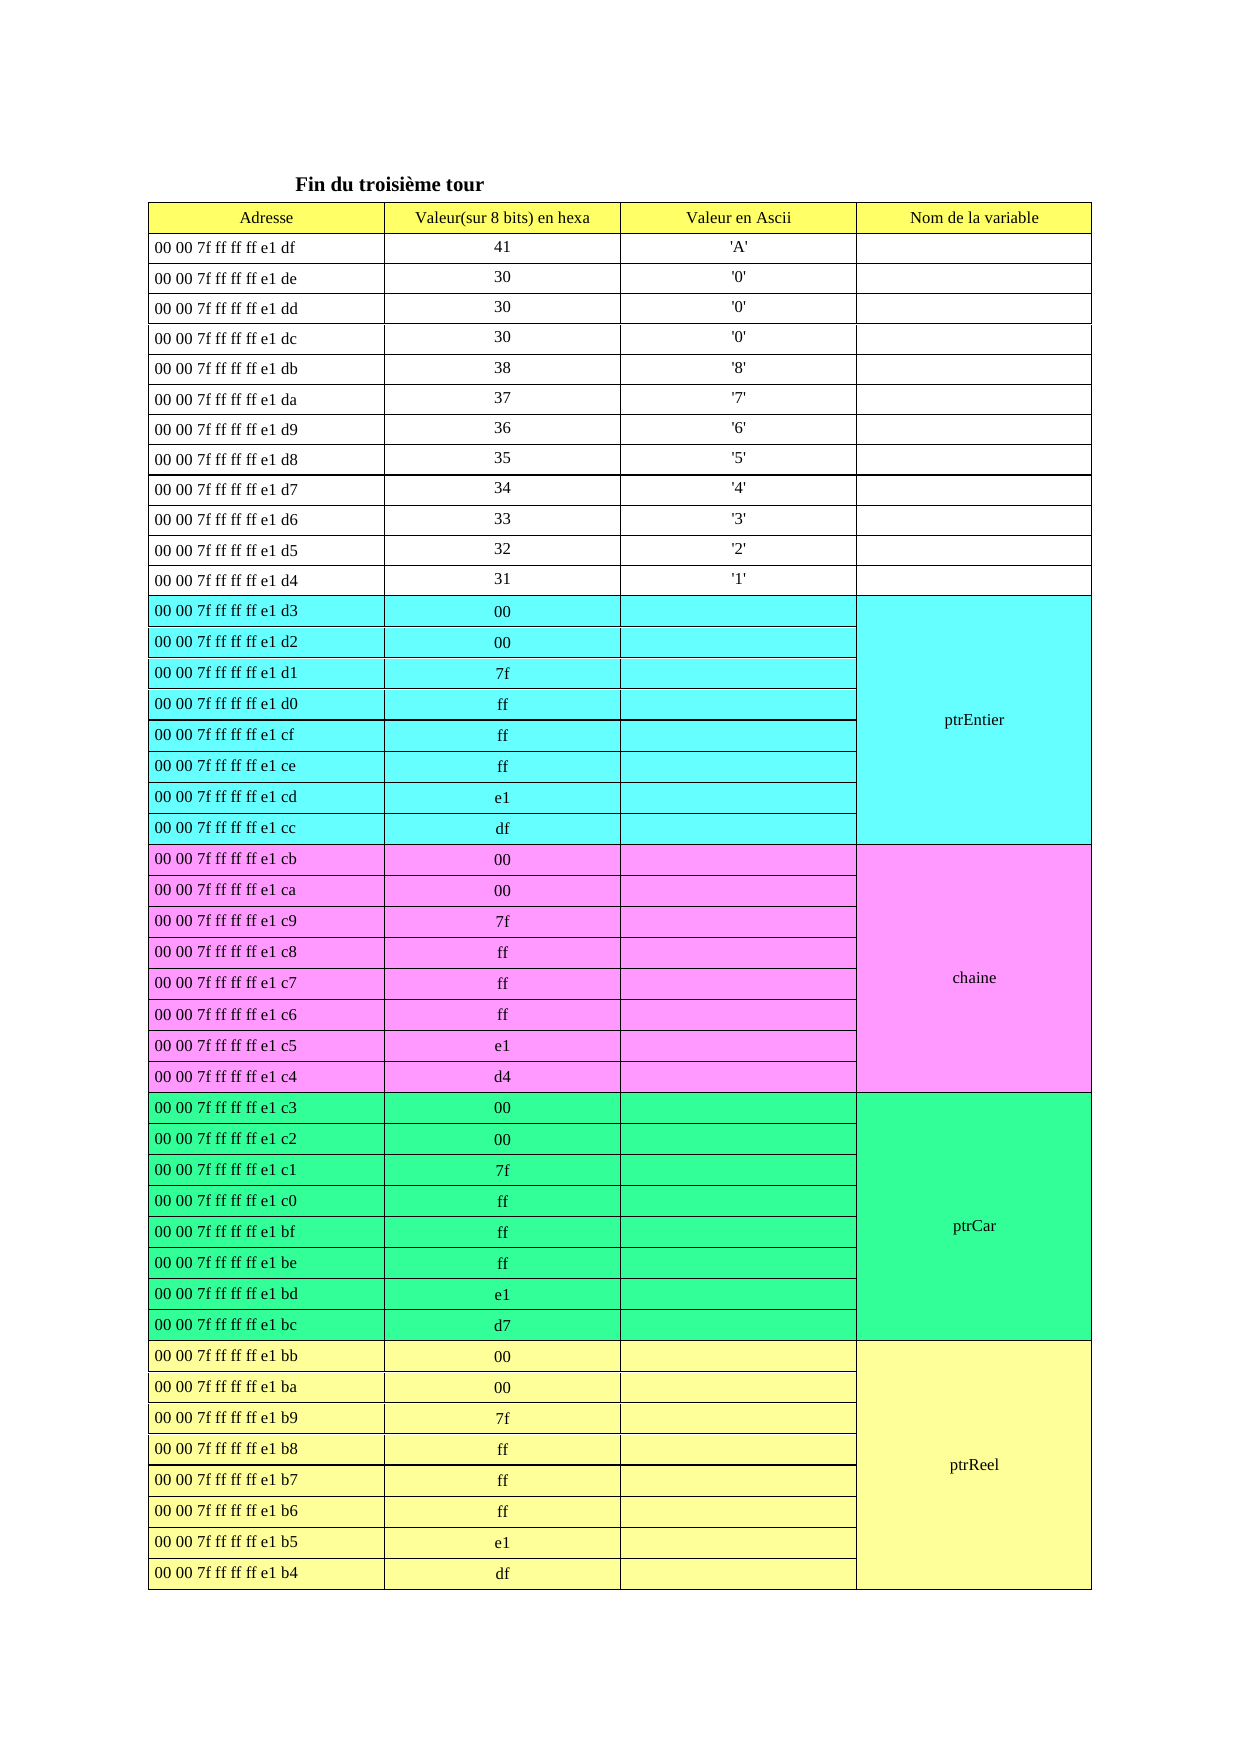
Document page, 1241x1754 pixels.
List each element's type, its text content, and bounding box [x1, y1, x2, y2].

table_cell e1 [385, 1279, 620, 1309]
table_cell e1 [385, 1031, 620, 1061]
table_cell [621, 752, 856, 782]
table_cell '5' [621, 445, 856, 474]
table_cell [621, 1559, 856, 1589]
table_cell ff [385, 1000, 620, 1030]
table_cell [621, 1497, 856, 1527]
table_cell [621, 969, 856, 999]
table_cell 00 00 7f ff ff ff e1 dc [149, 325, 384, 354]
table_cell '0' [621, 325, 856, 354]
table_cell 00 00 7f ff ff ff e1 d7 [149, 476, 384, 505]
table_cell 00 00 7f ff ff ff e1 cb [149, 845, 384, 875]
table_cell 00 00 7f ff ff ff e1 c4 [149, 1062, 384, 1092]
table_cell [621, 1341, 856, 1371]
table_cell [621, 1310, 856, 1340]
table_cell 33 [385, 506, 620, 535]
table_cell [621, 1062, 856, 1092]
table_cell ff [385, 1248, 620, 1278]
table_cell [621, 1000, 856, 1030]
table_cell 00 [385, 876, 620, 906]
table_cell 00 00 7f ff ff ff e1 d5 [149, 536, 384, 565]
table_cell 00 00 7f ff ff ff e1 bd [149, 1279, 384, 1309]
table_cell '3' [621, 506, 856, 535]
table_cell df [385, 814, 620, 844]
table_cell e1 [385, 783, 620, 813]
table_cell 00 00 7f ff ff ff e1 d9 [149, 415, 384, 444]
table_cell '6' [621, 415, 856, 444]
table_cell 00 00 7f ff ff ff e1 c3 [149, 1093, 384, 1123]
table_cell 00 00 7f ff ff ff e1 b5 [149, 1528, 384, 1558]
table_cell [857, 415, 1091, 444]
table_cell 00 00 7f ff ff ff e1 dd [149, 294, 384, 323]
table_cell [621, 876, 856, 906]
table_cell ff [385, 1186, 620, 1216]
table_cell [857, 264, 1091, 293]
table_cell 00 00 7f ff ff ff e1 c8 [149, 938, 384, 968]
table_cell 00 00 7f ff ff ff e1 b9 [149, 1404, 384, 1433]
table_cell [621, 1466, 856, 1496]
table_header Adresse [149, 203, 384, 233]
table_cell ff [385, 690, 620, 719]
table_cell 00 00 7f ff ff ff e1 d2 [149, 628, 384, 657]
table_cell 00 00 7f ff ff ff e1 d3 [149, 596, 384, 626]
table_cell 00 00 7f ff ff ff e1 be [149, 1248, 384, 1278]
table_cell 30 [385, 294, 620, 323]
table_cell ff [385, 1217, 620, 1247]
table_cell ff [385, 1466, 620, 1496]
table_cell 00 00 7f ff ff ff e1 c2 [149, 1124, 384, 1154]
table_cell 00 00 7f ff ff ff e1 c0 [149, 1186, 384, 1216]
table_cell [621, 1217, 856, 1247]
table_cell [621, 783, 856, 813]
table_cell 00 00 7f ff ff ff e1 d0 [149, 690, 384, 719]
table_cell 00 00 7f ff ff ff e1 db [149, 355, 384, 384]
table_cell [621, 938, 856, 968]
table_cell ff [385, 969, 620, 999]
table_cell [621, 1186, 856, 1216]
table_cell [621, 690, 856, 719]
table_cell '0' [621, 294, 856, 323]
table_cell 00 00 7f ff ff ff e1 b7 [149, 1466, 384, 1496]
table_cell 00 00 7f ff ff ff e1 d1 [149, 659, 384, 688]
table_cell 35 [385, 445, 620, 474]
table_cell ptrEntier [857, 596, 1091, 844]
table_cell 00 00 7f ff ff ff e1 c7 [149, 969, 384, 999]
table_cell '7' [621, 385, 856, 414]
subtitle Fin du troisième tour [295, 173, 1092, 196]
table_cell [621, 1404, 856, 1433]
table_cell [857, 294, 1091, 323]
table_cell [621, 814, 856, 844]
table_cell [857, 445, 1091, 474]
table_cell 38 [385, 355, 620, 384]
table_cell 00 00 7f ff ff ff e1 da [149, 385, 384, 414]
table_cell [621, 1031, 856, 1061]
table_cell [621, 845, 856, 875]
table_cell [857, 385, 1091, 414]
table_cell 00 00 7f ff ff ff e1 cc [149, 814, 384, 844]
table_cell [621, 628, 856, 657]
table_cell 00 [385, 596, 620, 626]
table_cell [621, 659, 856, 688]
table_cell 00 00 7f ff ff ff e1 ce [149, 752, 384, 782]
table_cell [621, 721, 856, 751]
table_cell '1' [621, 566, 856, 595]
table_cell ff [385, 752, 620, 782]
table_cell 00 00 7f ff ff ff e1 c5 [149, 1031, 384, 1061]
table_cell [621, 1528, 856, 1558]
table_cell 00 00 7f ff ff ff e1 b6 [149, 1497, 384, 1527]
table_cell [857, 234, 1091, 263]
table_cell d4 [385, 1062, 620, 1092]
table_cell 32 [385, 536, 620, 565]
table_cell 00 [385, 845, 620, 875]
table_cell 00 00 7f ff ff ff e1 c1 [149, 1155, 384, 1185]
table_cell '2' [621, 536, 856, 565]
table_cell [621, 1093, 856, 1123]
table_cell ff [385, 1497, 620, 1527]
table_cell [857, 325, 1091, 354]
table_cell 30 [385, 325, 620, 354]
table_cell 00 00 7f ff ff ff e1 cd [149, 783, 384, 813]
table_cell 00 00 7f ff ff ff e1 de [149, 264, 384, 293]
table_cell 7f [385, 1155, 620, 1185]
table_cell [621, 1279, 856, 1309]
table_cell [621, 1124, 856, 1154]
table_cell e1 [385, 1528, 620, 1558]
table_cell 7f [385, 1404, 620, 1433]
table_cell 00 00 7f ff ff ff e1 ca [149, 876, 384, 906]
table_cell 7f [385, 907, 620, 937]
table_cell df [385, 1559, 620, 1589]
table_header Nom de la variable [857, 203, 1091, 233]
table_cell [621, 596, 856, 626]
table_cell 37 [385, 385, 620, 414]
table_cell 00 00 7f ff ff ff e1 d4 [149, 566, 384, 595]
table_cell 00 [385, 1341, 620, 1371]
table_cell 00 00 7f ff ff ff e1 bb [149, 1341, 384, 1371]
table_cell '8' [621, 355, 856, 384]
table_cell ptrReel [857, 1341, 1091, 1589]
table_cell 00 [385, 1124, 620, 1154]
table_cell 00 00 7f ff ff ff e1 c6 [149, 1000, 384, 1030]
table_cell [857, 536, 1091, 565]
table_cell 00 00 7f ff ff ff e1 ba [149, 1373, 384, 1402]
table_cell 00 00 7f ff ff ff e1 cf [149, 721, 384, 751]
table_cell 30 [385, 264, 620, 293]
table_cell [621, 1373, 856, 1402]
table_cell 00 00 7f ff ff ff e1 bc [149, 1310, 384, 1340]
table_cell [621, 907, 856, 937]
table_cell ff [385, 938, 620, 968]
table_cell [621, 1435, 856, 1464]
table_cell 31 [385, 566, 620, 595]
table_cell [857, 506, 1091, 535]
table_header Valeur en Ascii [621, 203, 856, 233]
table_cell 41 [385, 234, 620, 263]
table_cell '4' [621, 476, 856, 505]
table_cell 'A' [621, 234, 856, 263]
table_cell d7 [385, 1310, 620, 1340]
table_cell 00 [385, 628, 620, 657]
table_cell [621, 1248, 856, 1278]
table_cell 34 [385, 476, 620, 505]
table_cell [857, 566, 1091, 595]
table_cell 00 00 7f ff ff ff e1 d8 [149, 445, 384, 474]
table_cell 00 00 7f ff ff ff e1 b4 [149, 1559, 384, 1589]
table_cell '0' [621, 264, 856, 293]
table_cell [857, 355, 1091, 384]
table_cell [621, 1155, 856, 1185]
table_cell 00 [385, 1373, 620, 1402]
table_cell ptrCar [857, 1093, 1091, 1340]
table_cell 00 00 7f ff ff ff e1 c9 [149, 907, 384, 937]
table_cell 00 00 7f ff ff ff e1 b8 [149, 1435, 384, 1464]
table_cell 00 00 7f ff ff ff e1 bf [149, 1217, 384, 1247]
table_cell ff [385, 721, 620, 751]
table_cell 00 00 7f ff ff ff e1 d6 [149, 506, 384, 535]
table_cell ff [385, 1435, 620, 1464]
table_cell 00 00 7f ff ff ff e1 df [149, 234, 384, 263]
table_header Valeur(sur 8 bits) en hexa [385, 203, 620, 233]
table_cell 7f [385, 659, 620, 688]
table_cell 00 [385, 1093, 620, 1123]
table_cell [857, 476, 1091, 505]
table_cell 36 [385, 415, 620, 444]
table_cell chaine [857, 845, 1091, 1092]
